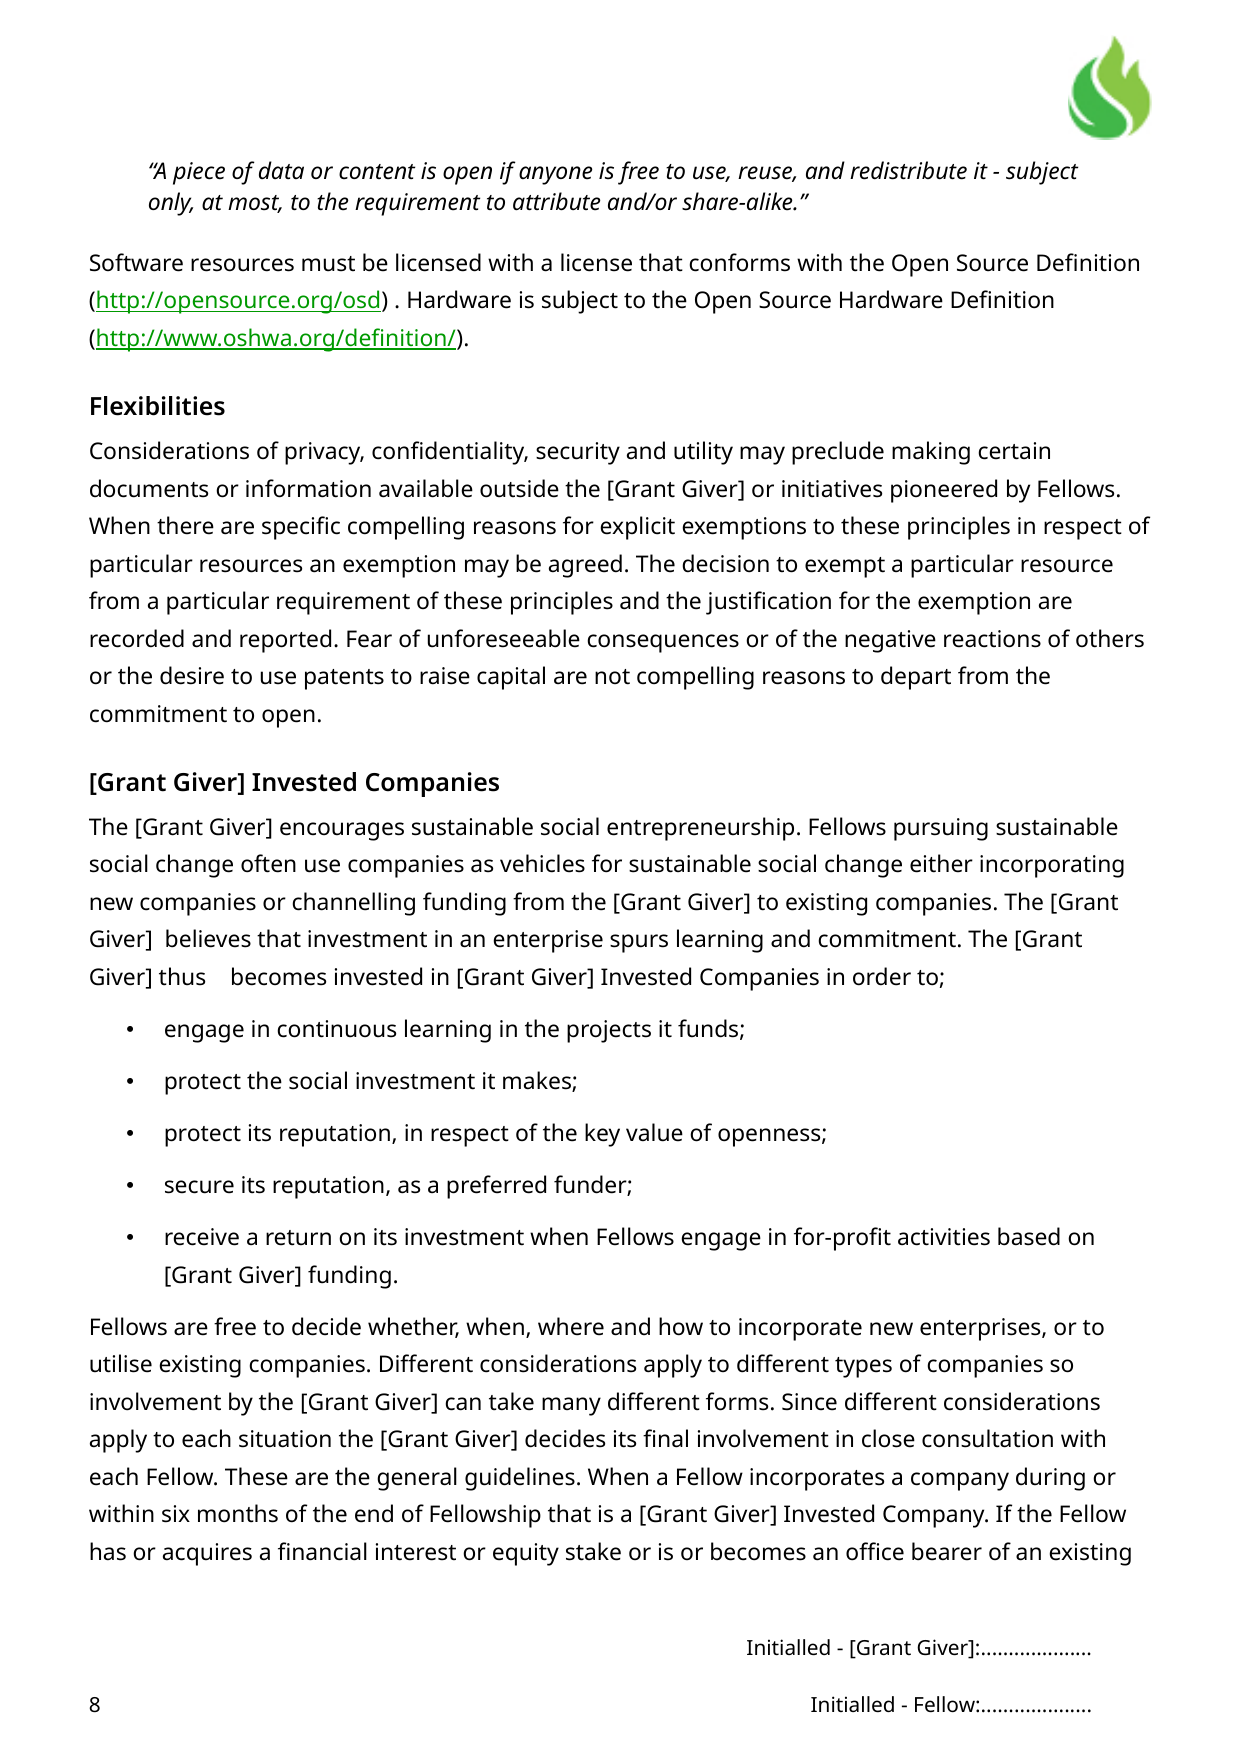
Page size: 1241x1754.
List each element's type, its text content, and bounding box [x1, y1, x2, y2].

subtitle receive a return on its investment when Fellows engage in for-profit activities based on [Grant Giver] funding. [126, 1221, 1152, 1290]
subtitle protect the social investment it makes; [126, 1065, 1152, 1096]
picture [1089, 35, 1152, 114]
subtitle engage in continuous learning in the projects it funds; [126, 1013, 1152, 1044]
subtitle Software resources must be licensed with a license that conforms with the Open Source Definition (http://opensource.org/osd) . Hardware is subject to the Open Source Hardware Definition (http://www.oshwa.org/definition/). [88, 247, 1152, 353]
subtitle protect its reputation, in respect of the key value of openness; [126, 1117, 1152, 1148]
text “A piece of data or content is open if anyone is free to use, reuse, and redistribute it - subject only, at most, to the requirement to attribute and/or share-alike.” [148, 155, 1093, 217]
subtitle The [Grant Giver] encourages sustainable social entrepreneurship. Fellows pursuing sustainable social change often use companies as vehicles for sustainable social change either incorporating new companies or channelling funding from the [Grant Giver] to existing companies. The [Grant Giver] believes that investment in an enterprise spurs learning and commitment. The [Grant Giver] thus becomes invested in [Grant Giver] Invested Companies in order to; [88, 811, 1152, 992]
subtitle Flexibilities [88, 388, 1152, 422]
subtitle [Grant Giver] Invested Companies [88, 764, 1152, 798]
subtitle Fellows are free to decide whether, when, where and how to incorporate new enterprises, or to utilise existing companies. Different considerations apply to different types of companies so involvement by the [Grant Giver] can take many different forms. Since different considerations apply to each situation the [Grant Giver] decides its final involvement in close consultation with each Fellow. These are the general guidelines. When a Fellow incorporates a company during or within six months of the end of Fellowship that is a [Grant Giver] Invested Company. If the Fellow has or acquires a financial interest or equity stake or is or becomes an office bearer of an existing [88, 1311, 1152, 1567]
subtitle secure its reputation, as a preferred funder; [126, 1169, 1152, 1200]
subtitle Considerations of privacy, confidentiality, security and utility may preclude making certain documents or information available outside the [Grant Giver] or initiatives pioneered by Fellows. When there are specific compelling reasons for explicit exemptions to these principles in respect of particular resources an exemption may be agreed. The decision to exempt a particular resource from a particular requirement of these principles and the justification for the exemption are recorded and reported. Fear of unforeseeable consequences or of the negative reactions of others or the desire to use patents to raise capital are not compelling reasons to depart from the commitment to open. [88, 435, 1152, 729]
